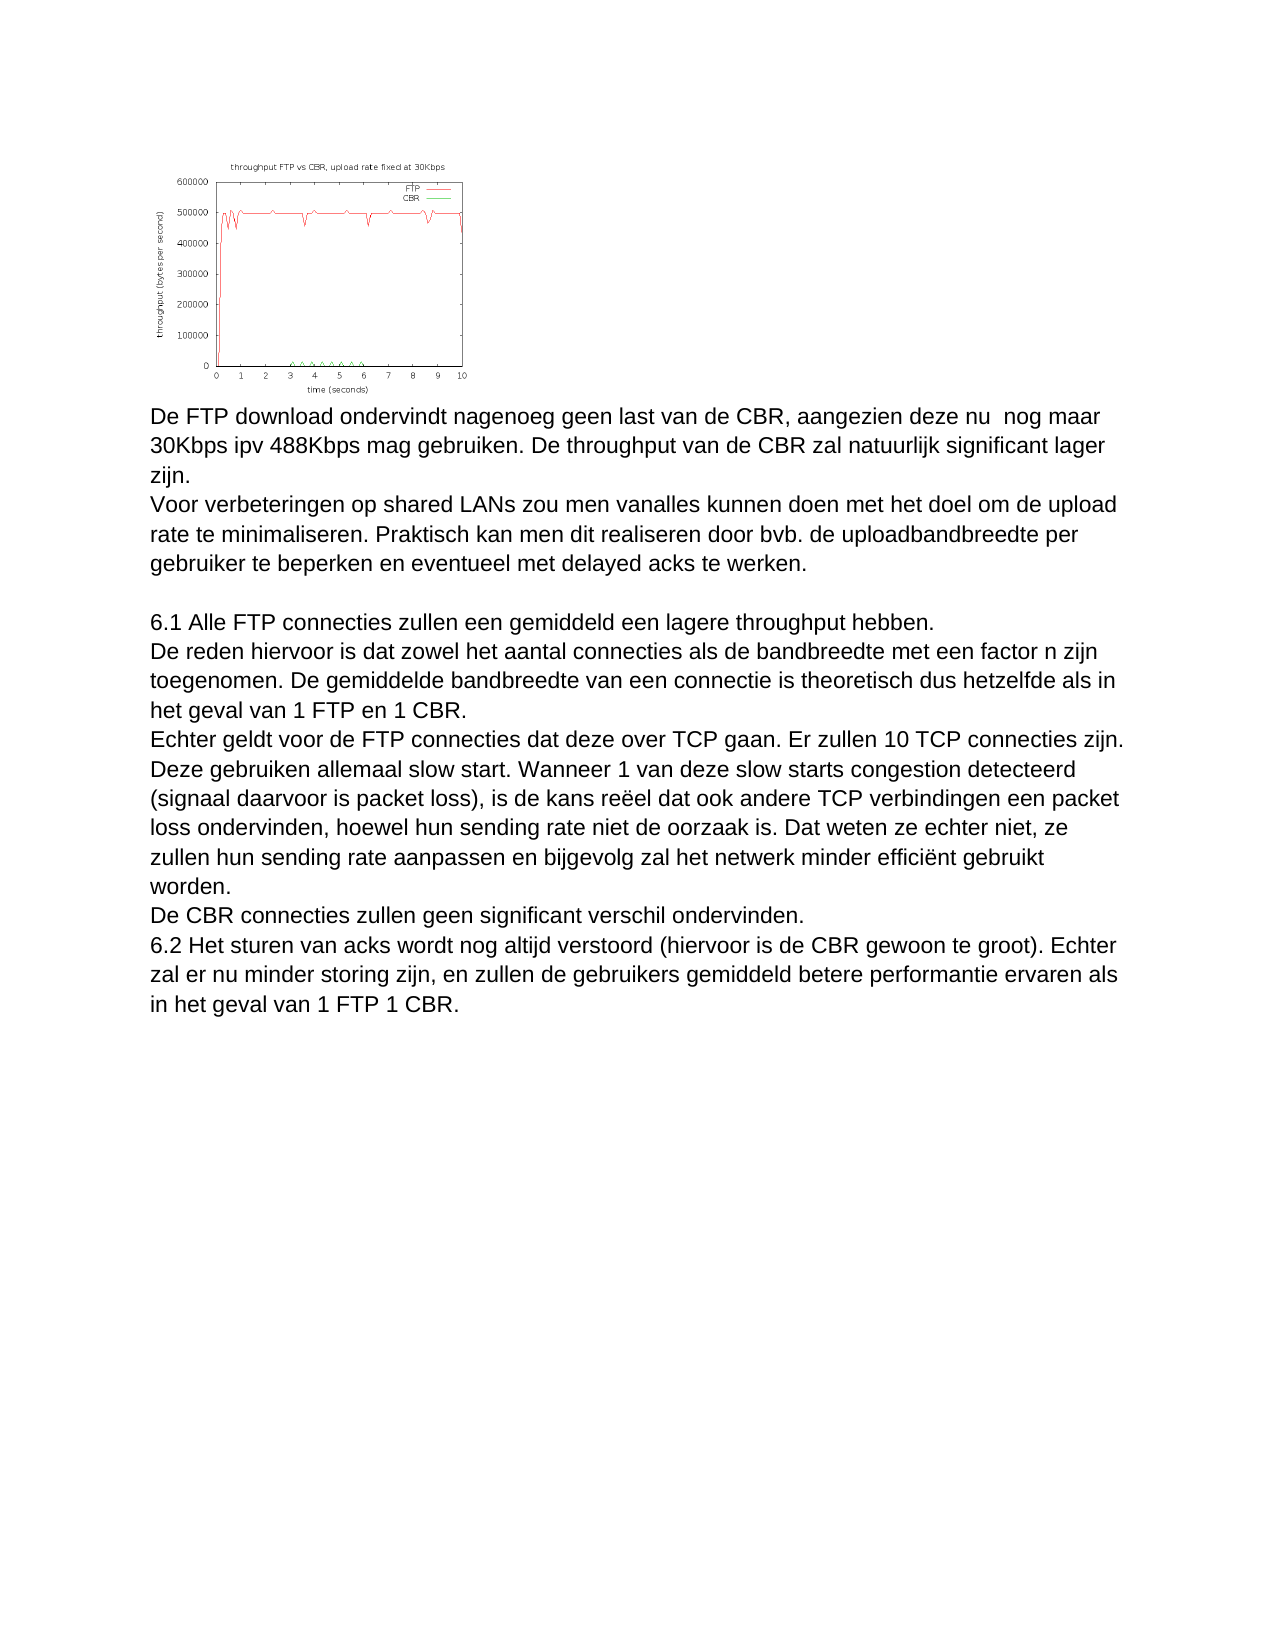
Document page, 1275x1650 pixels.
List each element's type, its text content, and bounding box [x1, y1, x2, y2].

text De CBR connecties zullen geen significant verschil ondervinden. [150, 903, 1125, 929]
text De reden hiervoor is dat zowel het aantal connecties als de bandbreedte met een factor n zijn toegenomen. De gemiddelde bandbreedte van een connectie is theoretisch dus hetzelfde als in het geval van 1 FTP en 1 CBR. [150, 639, 1125, 723]
text Echter geldt voor de FTP connecties dat deze over TCP gaan. Er zullen 10 TCP connecties zijn. Deze gebruiken allemaal slow start. Wanneer 1 van deze slow starts congestion detecteerd (signaal daarvoor is packet loss), is de kans reëel dat ook andere TCP verbindingen een packet loss ondervinden, hoewel hun sending rate niet de oorzaak is. Dat weten ze echter niet, ze zullen hun sending rate aanpassen en bijgevolg zal het netwerk minder efficiënt gebruikt worden. [150, 727, 1125, 899]
text 6.2 Het sturen van acks wordt nog altijd verstoord (hiervoor is de CBR gewoon te groot). Echter zal er nu minder storing zijn, en zullen de gebruikers gemiddeld betere performantie ervaren als in het geval van 1 FTP 1 CBR. [150, 932, 1125, 1017]
text 6.1 Alle FTP connecties zullen een gemiddeld een lagere throughput hebben. [150, 609, 1125, 635]
picture [153, 153, 479, 397]
text Voor verbeteringen op shared LANs zou men vanalles kunnen doen met het doel om de upload rate te minimaliseren. Praktisch kan men dit realiseren door bvb. de uploadbandbreedte per gebruiker te beperken en eventueel met delayed acks te werken. [150, 492, 1125, 576]
text De FTP download ondervindt nagenoeg geen last van de CBR, aangezien deze nu nog maar 30Kbps ipv 488Kbps mag gebruiken. De throughput van de CBR zal natuurlijk significant lager zijn. [150, 404, 1125, 488]
